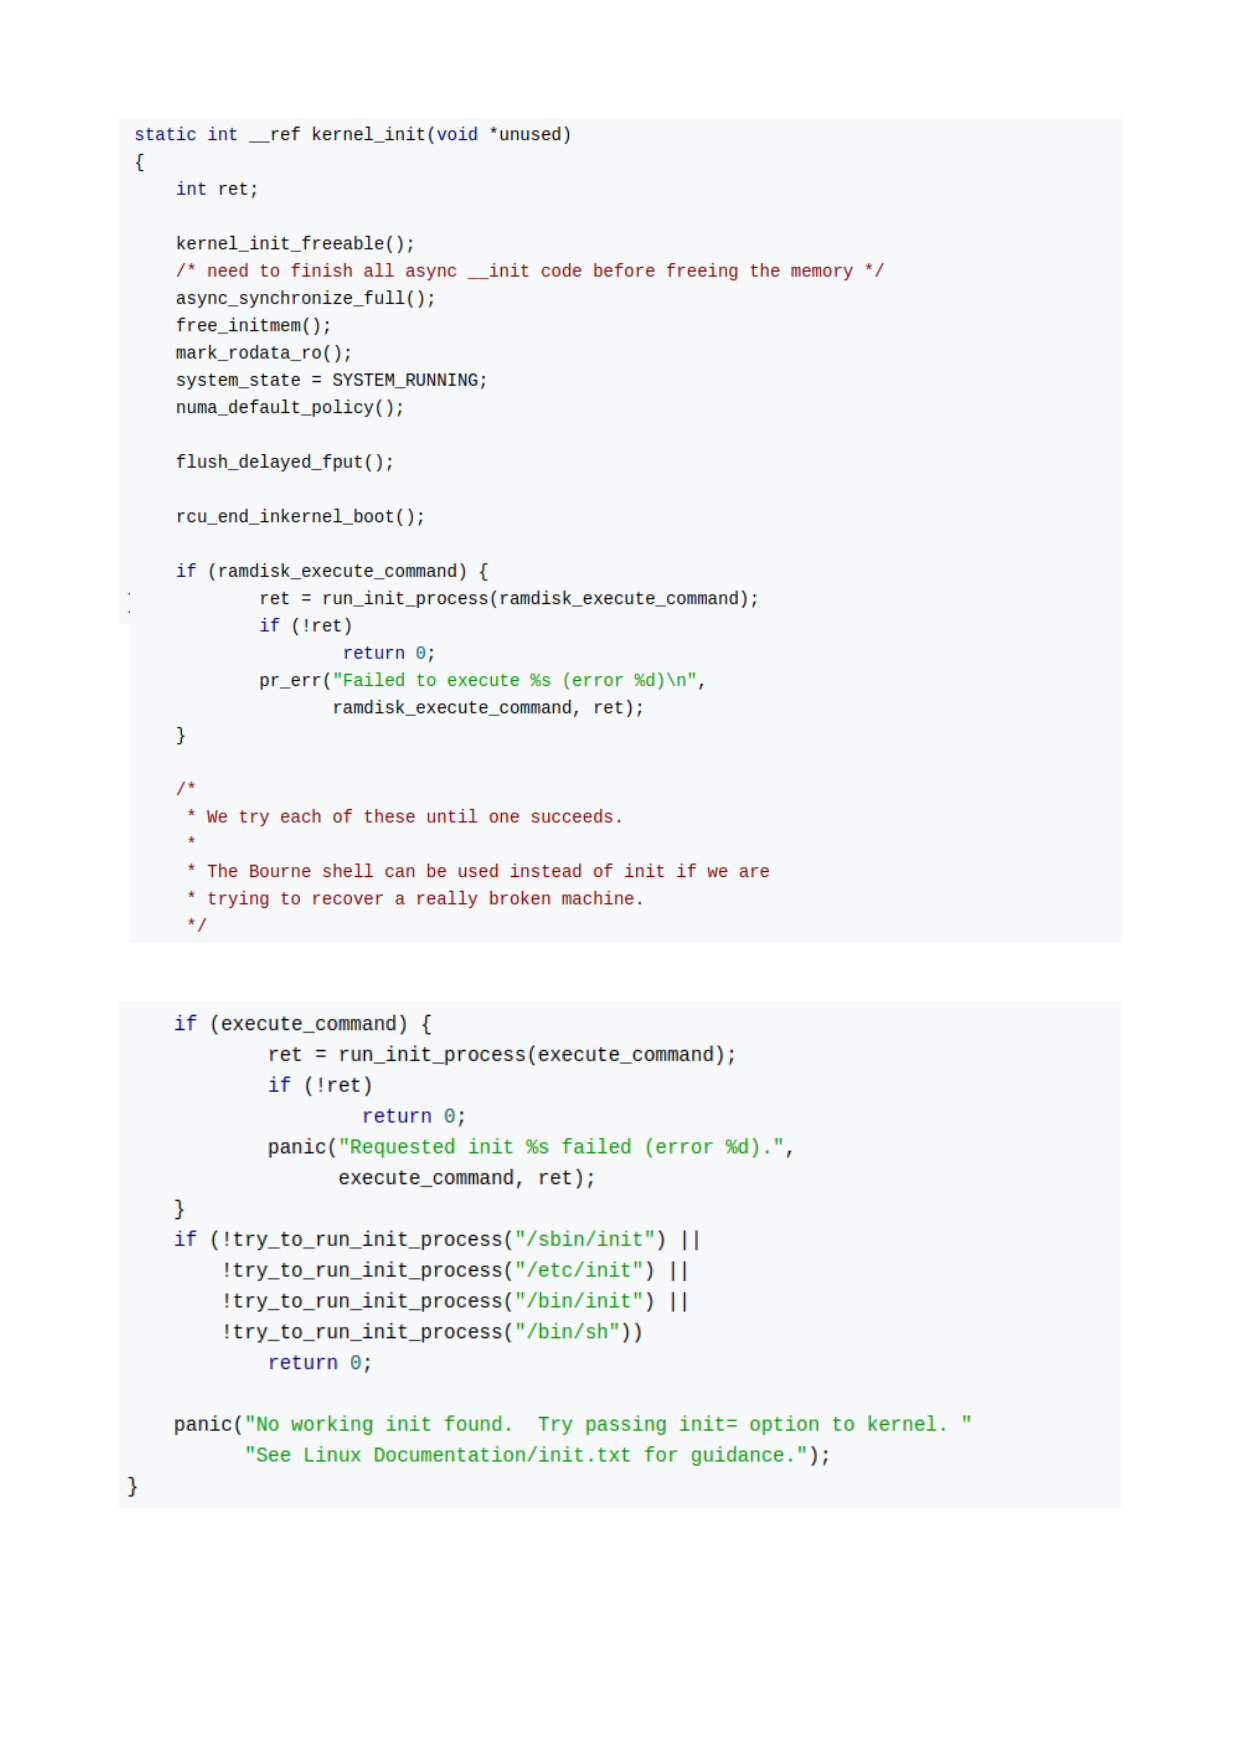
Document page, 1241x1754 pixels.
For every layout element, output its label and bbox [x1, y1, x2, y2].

picture [118, 118, 1134, 943]
picture [118, 1001, 1123, 1508]
